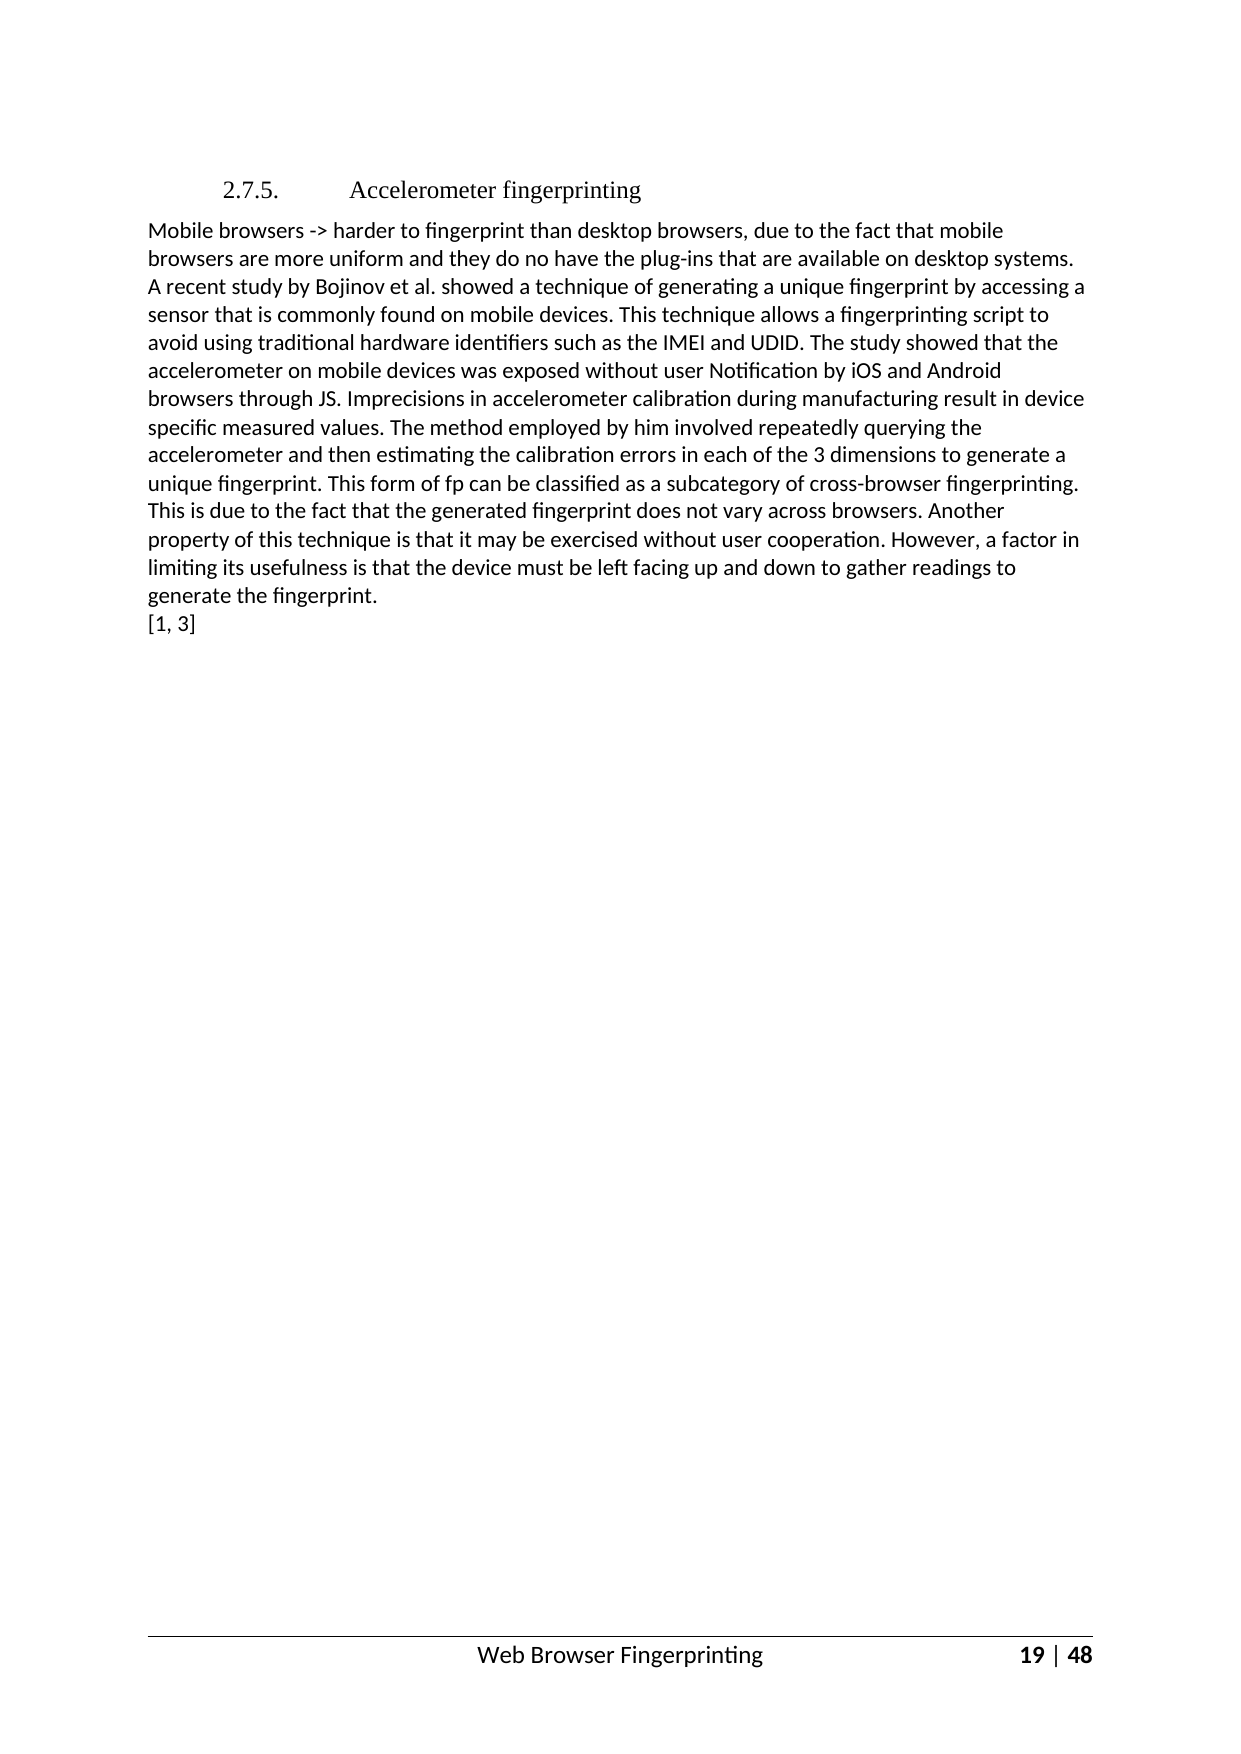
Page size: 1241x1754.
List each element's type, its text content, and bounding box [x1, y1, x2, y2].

list Accelerometer fingerprinting [223, 175, 1093, 204]
text Mobile browsers -> harder to fingerprint than desktop browsers, due to the fact that mobile browsers are more uniform and they do no have the plug-ins that are available on desktop systems. A recent study by Bojinov et al. showed a technique of generating a unique fingerprint by accessing a sensor that is commonly found on mobile devices. This technique allows a fingerprinting script to avoid using traditional hardware identifiers such as the IMEI and UDID. The study showed that the accelerometer on mobile devices was exposed without user Notification by iOS and Android browsers through JS. Imprecisions in accelerometer calibration during manufacturing result in device specific measured values. The method employed by him involved repeatedly querying the accelerometer and then estimating the calibration errors in each of the 3 dimensions to generate a unique fingerprint. This form of fp can be classified as a subcategory of cross-browser fingerprinting. This is due to the fact that the generated fingerprint does not vary across browsers. Another property of this technique is that it may be exercised without user cooperation. However, a factor in limiting its usefulness is that the device must be left facing up and down to gather readings to generate the fingerprint. [148, 216, 1093, 609]
text [1, 3] [148, 609, 1093, 637]
